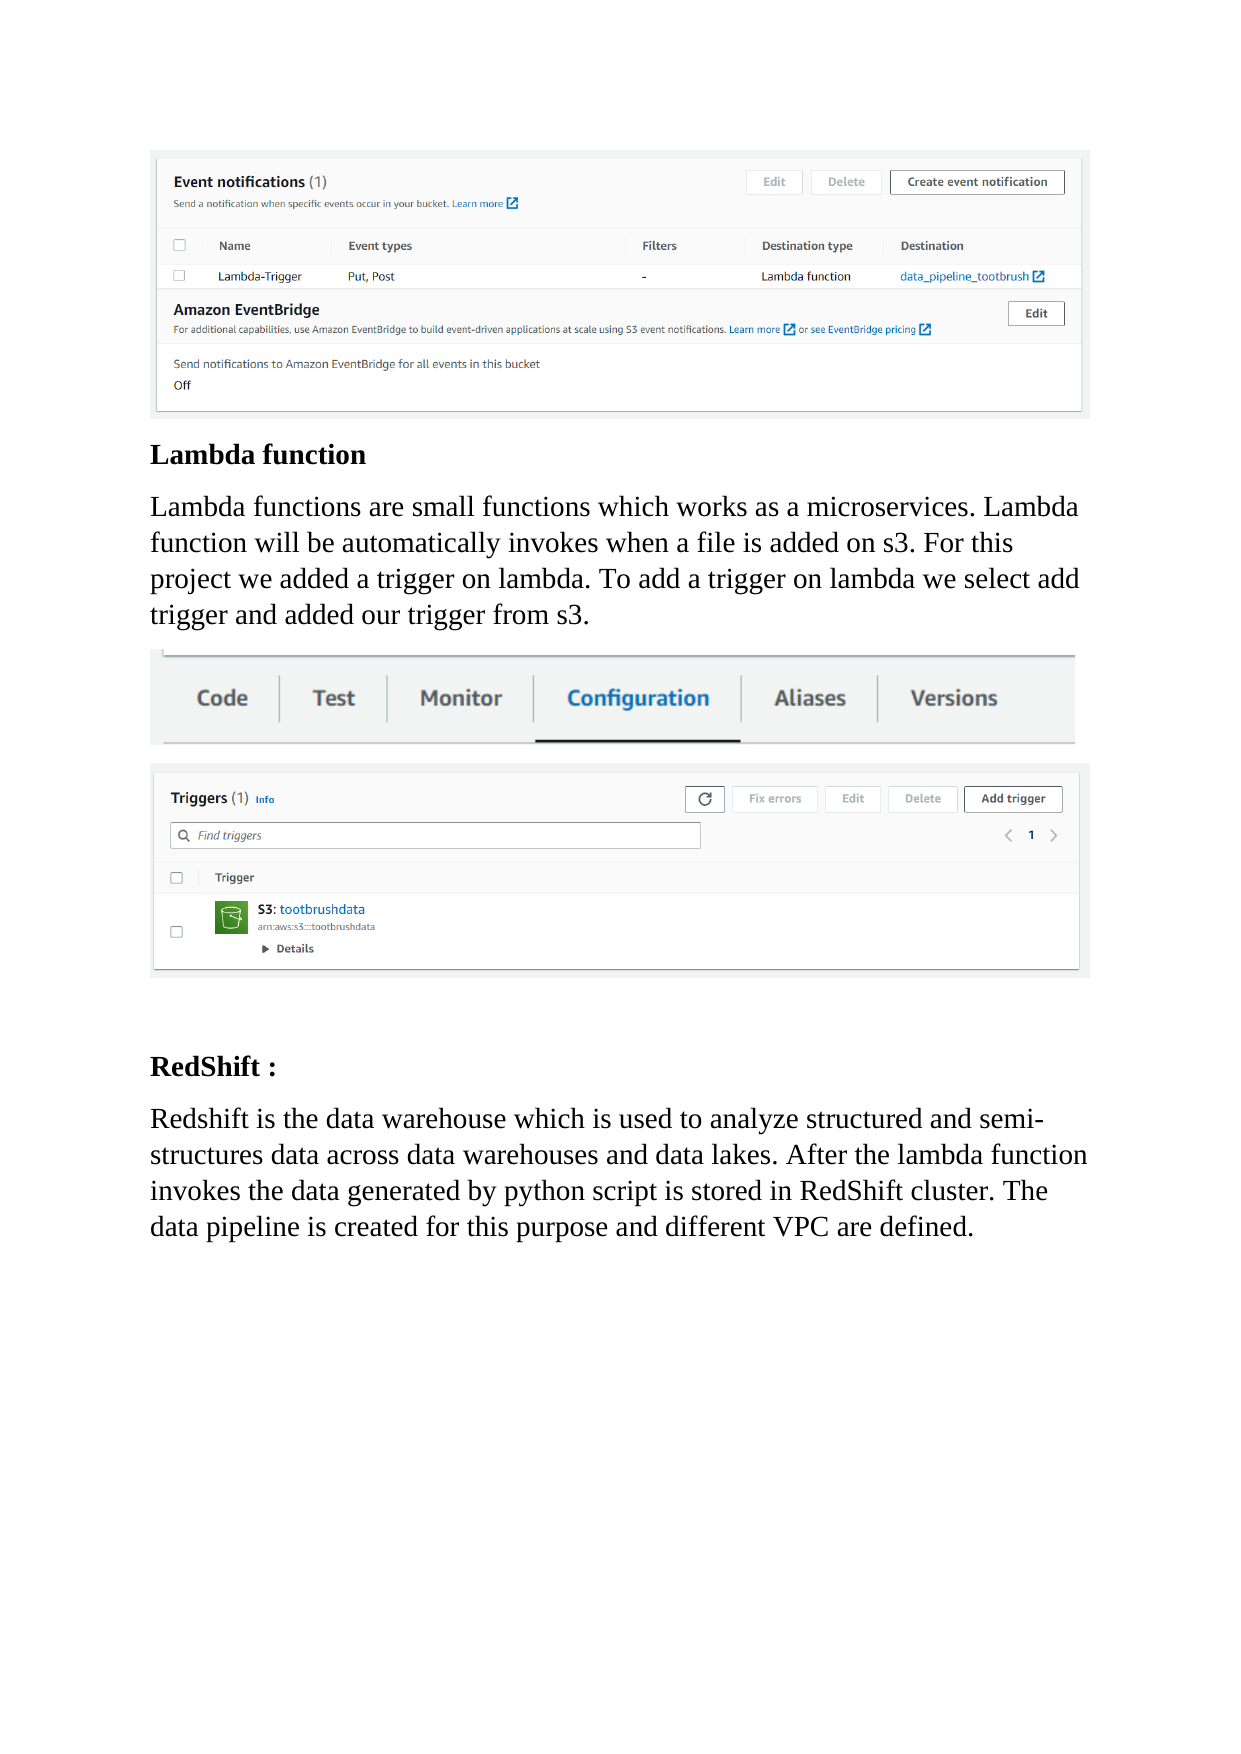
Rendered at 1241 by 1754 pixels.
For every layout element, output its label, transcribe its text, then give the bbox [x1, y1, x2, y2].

text RedShift : [150, 1049, 1090, 1082]
text Lambda function [150, 437, 1090, 471]
text Redshift is the data warehouse which is used to analyze structured and semi-structures data across data warehouses and data lakes. After the lambda function invokes the data generated by python script is stored in RedShift cluster. The data pipeline is created for this purpose and different VPC are defined. [150, 1101, 1090, 1242]
text Lambda functions are small functions which works as a microservices. Lambda function will be automatically invokes when a file is added on s3. For this project we added a trigger on lambda. To add a trigger on lambda we select add trigger and added our trigger from s3. [150, 489, 1090, 631]
